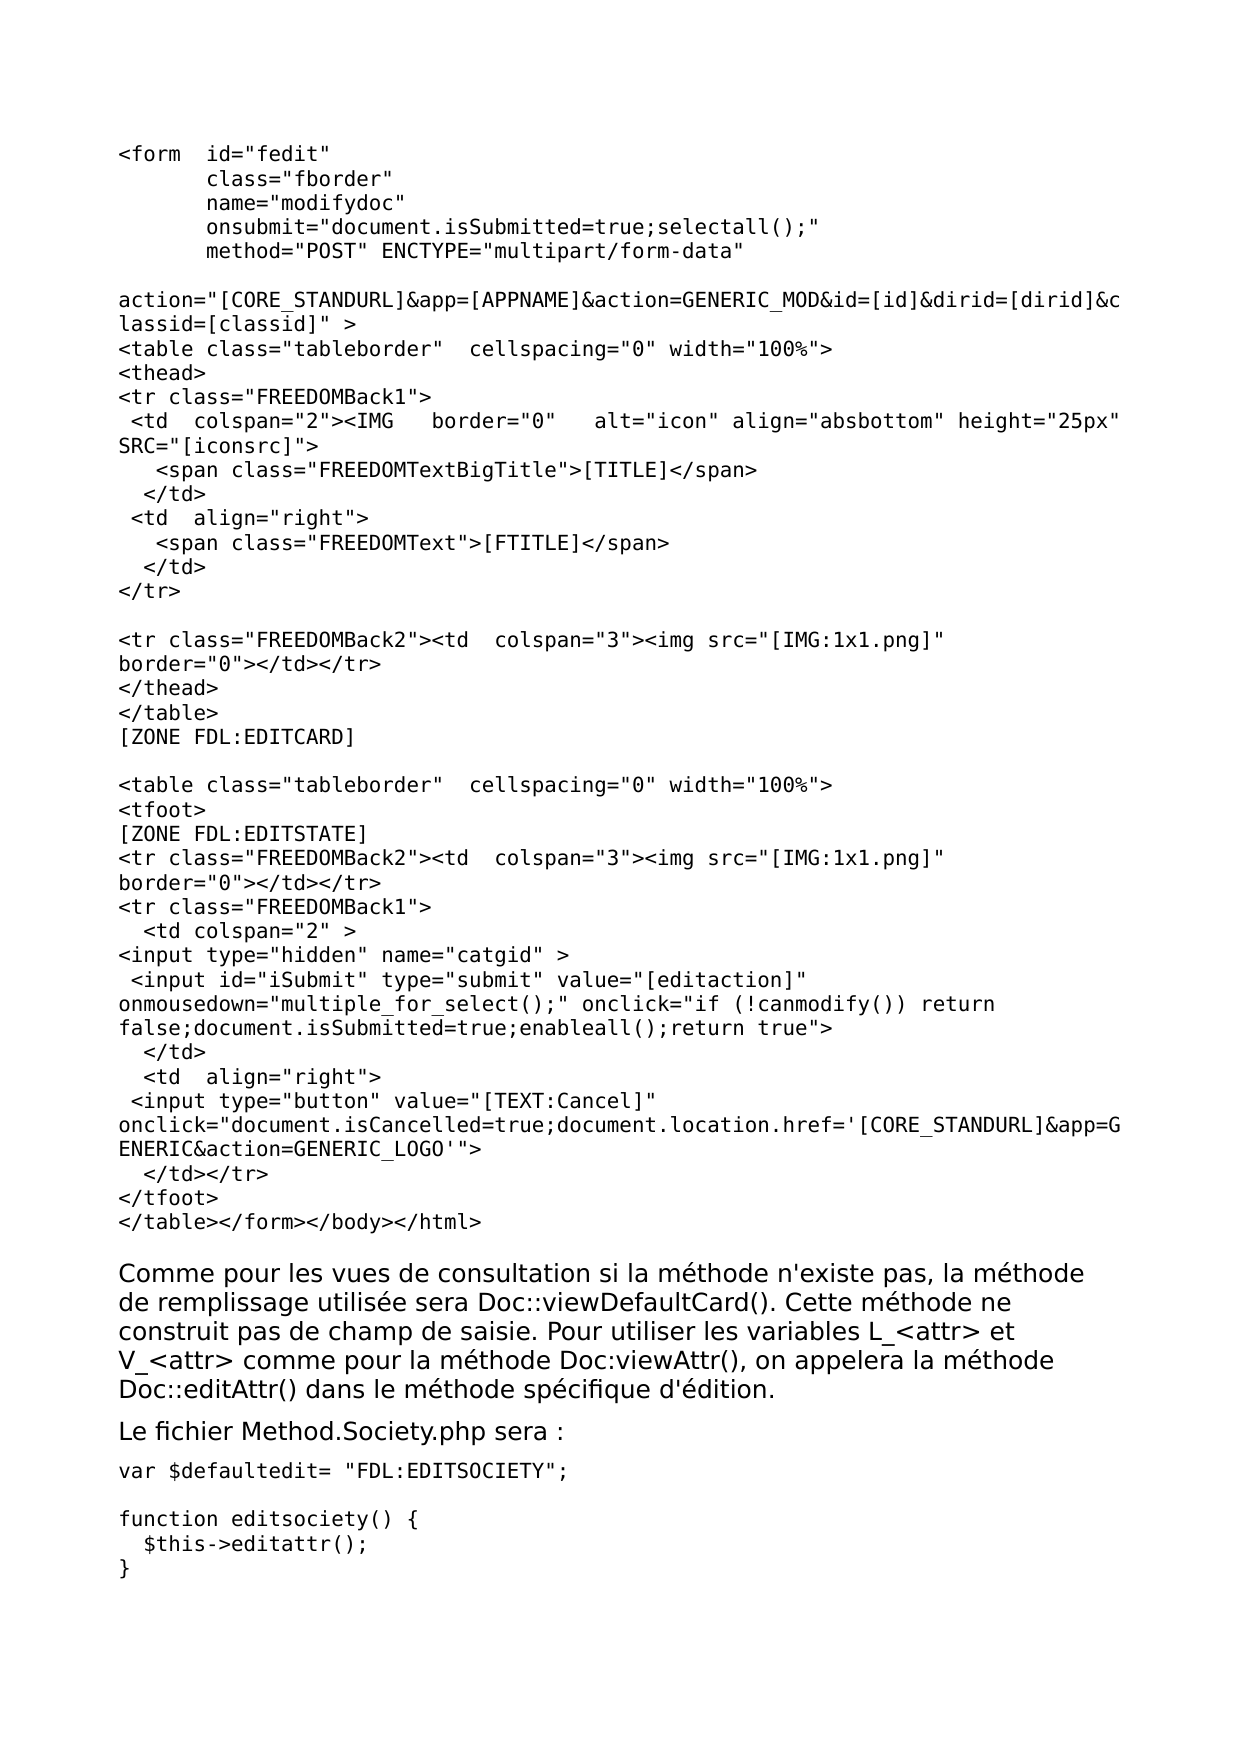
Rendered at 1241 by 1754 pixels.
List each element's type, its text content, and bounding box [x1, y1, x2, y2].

text <form id="fedit" class="fborder" name="modifydoc" onsubmit="document.isSubmitted=true;selectall();" method="POST" ENCTYPE="multipart/form-data" action="[CORE_STANDURL]&app=[APPNAME]&action=GENERIC_MOD&id=[id]&dirid=[dirid]&classid=[classid]" > <table class="tableborder" cellspacing="0" width="100%"> <thead> <tr class="FREEDOMBack1"> <td colspan="2"><IMG border="0" alt="icon" align="absbottom" height="25px" SRC="[iconsrc]"> <span class="FREEDOMTextBigTitle">[TITLE]</span> </td> <td align="right"> <span class="FREEDOMText">[FTITLE]</span> </td> </tr> <tr class="FREEDOMBack2"><td colspan="3"><img src="[IMG:1x1.png]" border="0"></td></tr> </thead> </table> [ZONE FDL:EDITCARD] <table class="tableborder" cellspacing="0" width="100%"> <tfoot> [ZONE FDL:EDITSTATE] <tr class="FREEDOMBack2"><td colspan="3"><img src="[IMG:1x1.png]" border="0"></td></tr> <tr class="FREEDOMBack1"> <td colspan="2" > <input type="hidden" name="catgid" > <input id="iSubmit" type="submit" value="[editaction]" onmousedown="multiple_for_select();" onclick="if (!canmodify()) return false;document.isSubmitted=true;enableall();return true"> </td> <td align="right"> <input type="button" value="[TEXT:Cancel]" onclick="document.isCancelled=true;document.location.href='[CORE_STANDURL]&app=GENERIC&action=GENERIC_LOGO'"> </td></tr> </tfoot> </table></form></body></html> [118, 118, 1122, 1259]
text var $defaultedit= "FDL:EDITSOCIETY"; function editsociety() { $this->editattr(); } [118, 1459, 1122, 1604]
text Le fichier Method.Society.php sera : [118, 1417, 1122, 1446]
text Comme pour les vues de consultation si la méthode n'existe pas, la méthode de remplissage utilisée sera Doc::viewDefaultCard(). Cette méthode ne construit pas de champ de saisie. Pour utiliser les variables L_<attr> et V_<attr> comme pour la méthode Doc:viewAttr(), on appelera la méthode Doc::editAttr() dans le méthode spécifique d'édition. [118, 1259, 1122, 1405]
